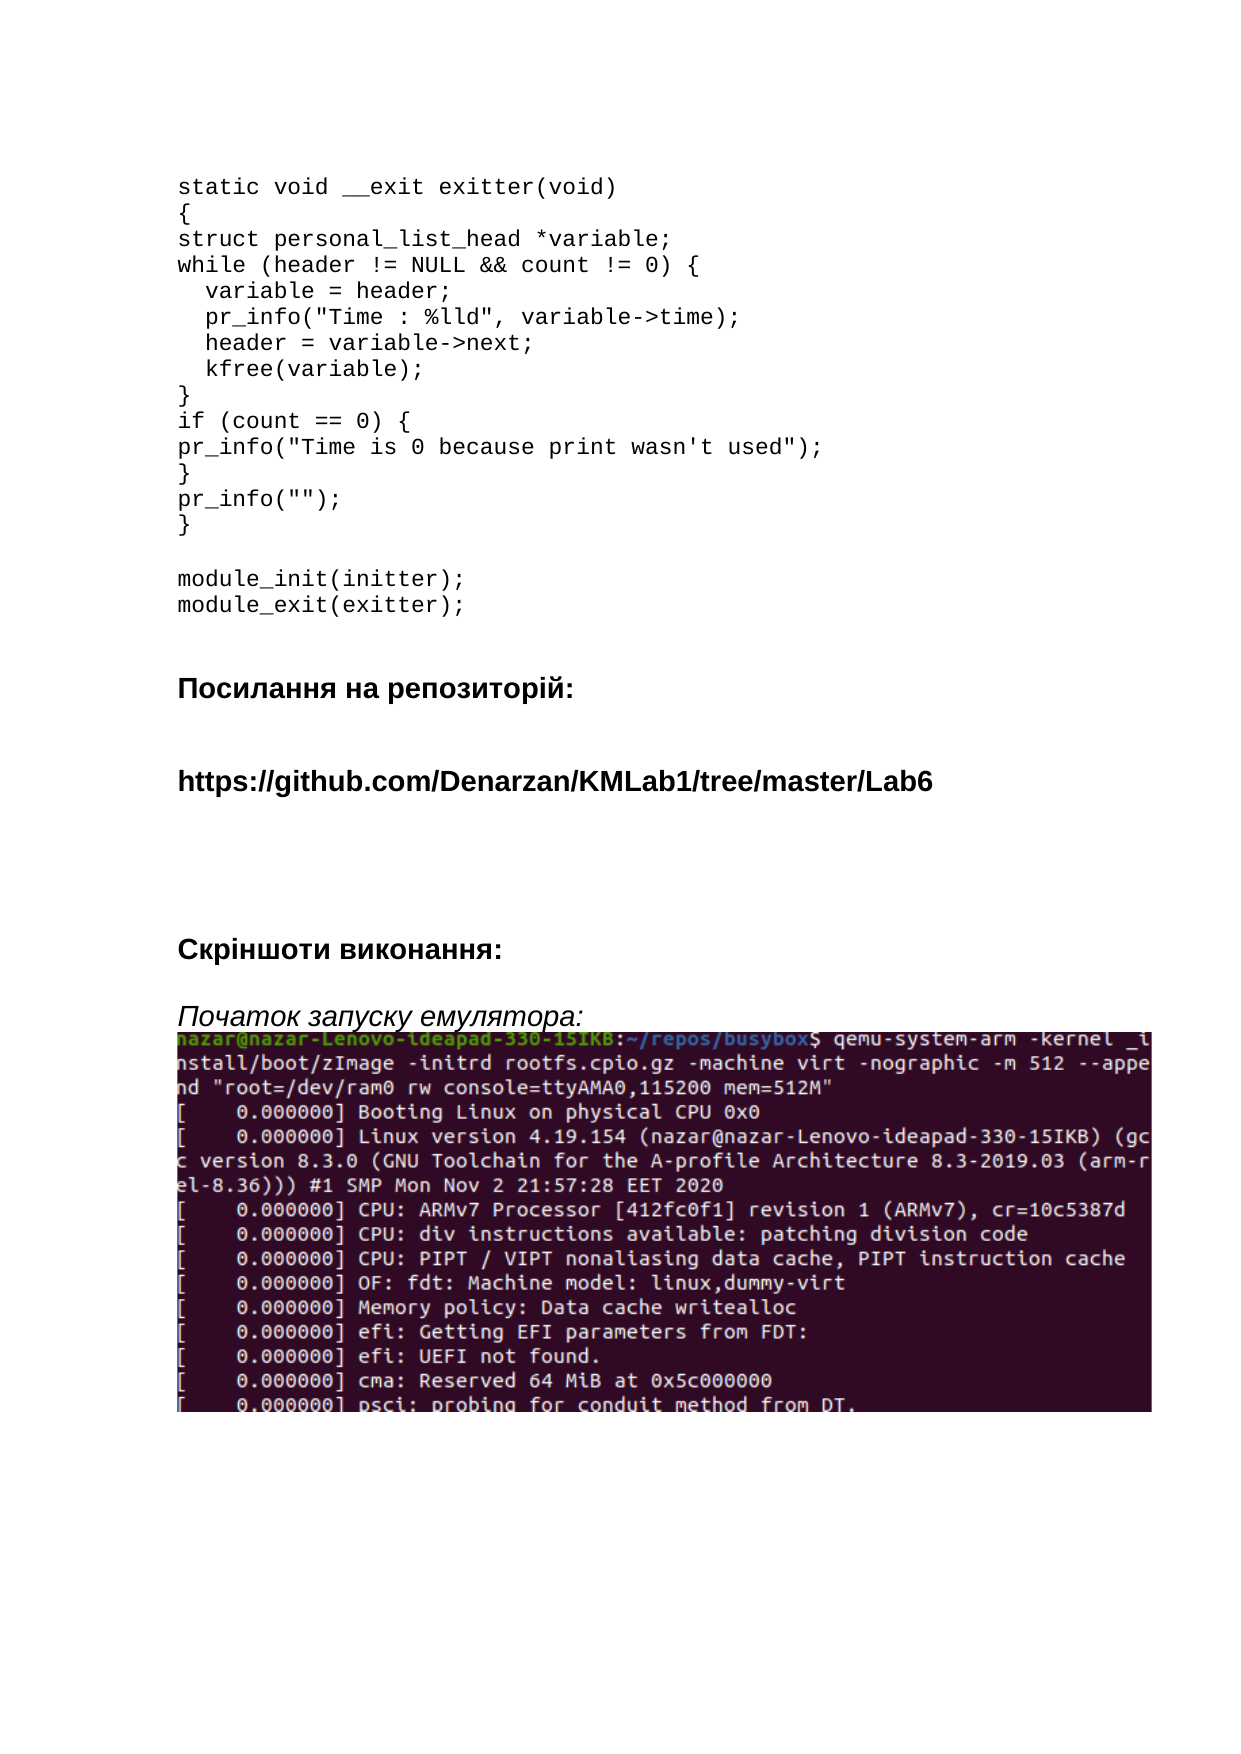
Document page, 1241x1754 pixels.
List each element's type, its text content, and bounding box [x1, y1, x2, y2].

text Скріншоти виконання: [177, 932, 1152, 966]
text if (count == 0) { [177, 409, 1152, 435]
text https://github.com/Denarzan/KMLab1/tree/master/Lab6 [177, 764, 1152, 798]
text kfree(variable); [177, 357, 1152, 383]
text static void __exit exitter(void) [177, 176, 1152, 202]
text } [177, 461, 1152, 487]
text pr_info("Time : %lld", variable->time); [177, 305, 1152, 331]
text Посилання на репозиторій: [177, 671, 1152, 705]
text header = variable->next; [177, 331, 1152, 357]
text while (header != NULL && count != 0) { [177, 253, 1152, 279]
text module_exit(exitter); [177, 593, 1152, 619]
text } [177, 513, 1152, 539]
picture [177, 1032, 1152, 1412]
text module_init(initter); [177, 567, 1152, 593]
text } [177, 383, 1152, 409]
text pr_info("Time is 0 because print wasn't used"); [177, 435, 1152, 461]
text struct personal_list_head *variable; [177, 227, 1152, 253]
text Початок запуску емулятора: [177, 999, 1152, 1032]
text pr_info(""); [177, 487, 1152, 513]
text { [177, 202, 1152, 227]
text variable = header; [177, 279, 1152, 305]
